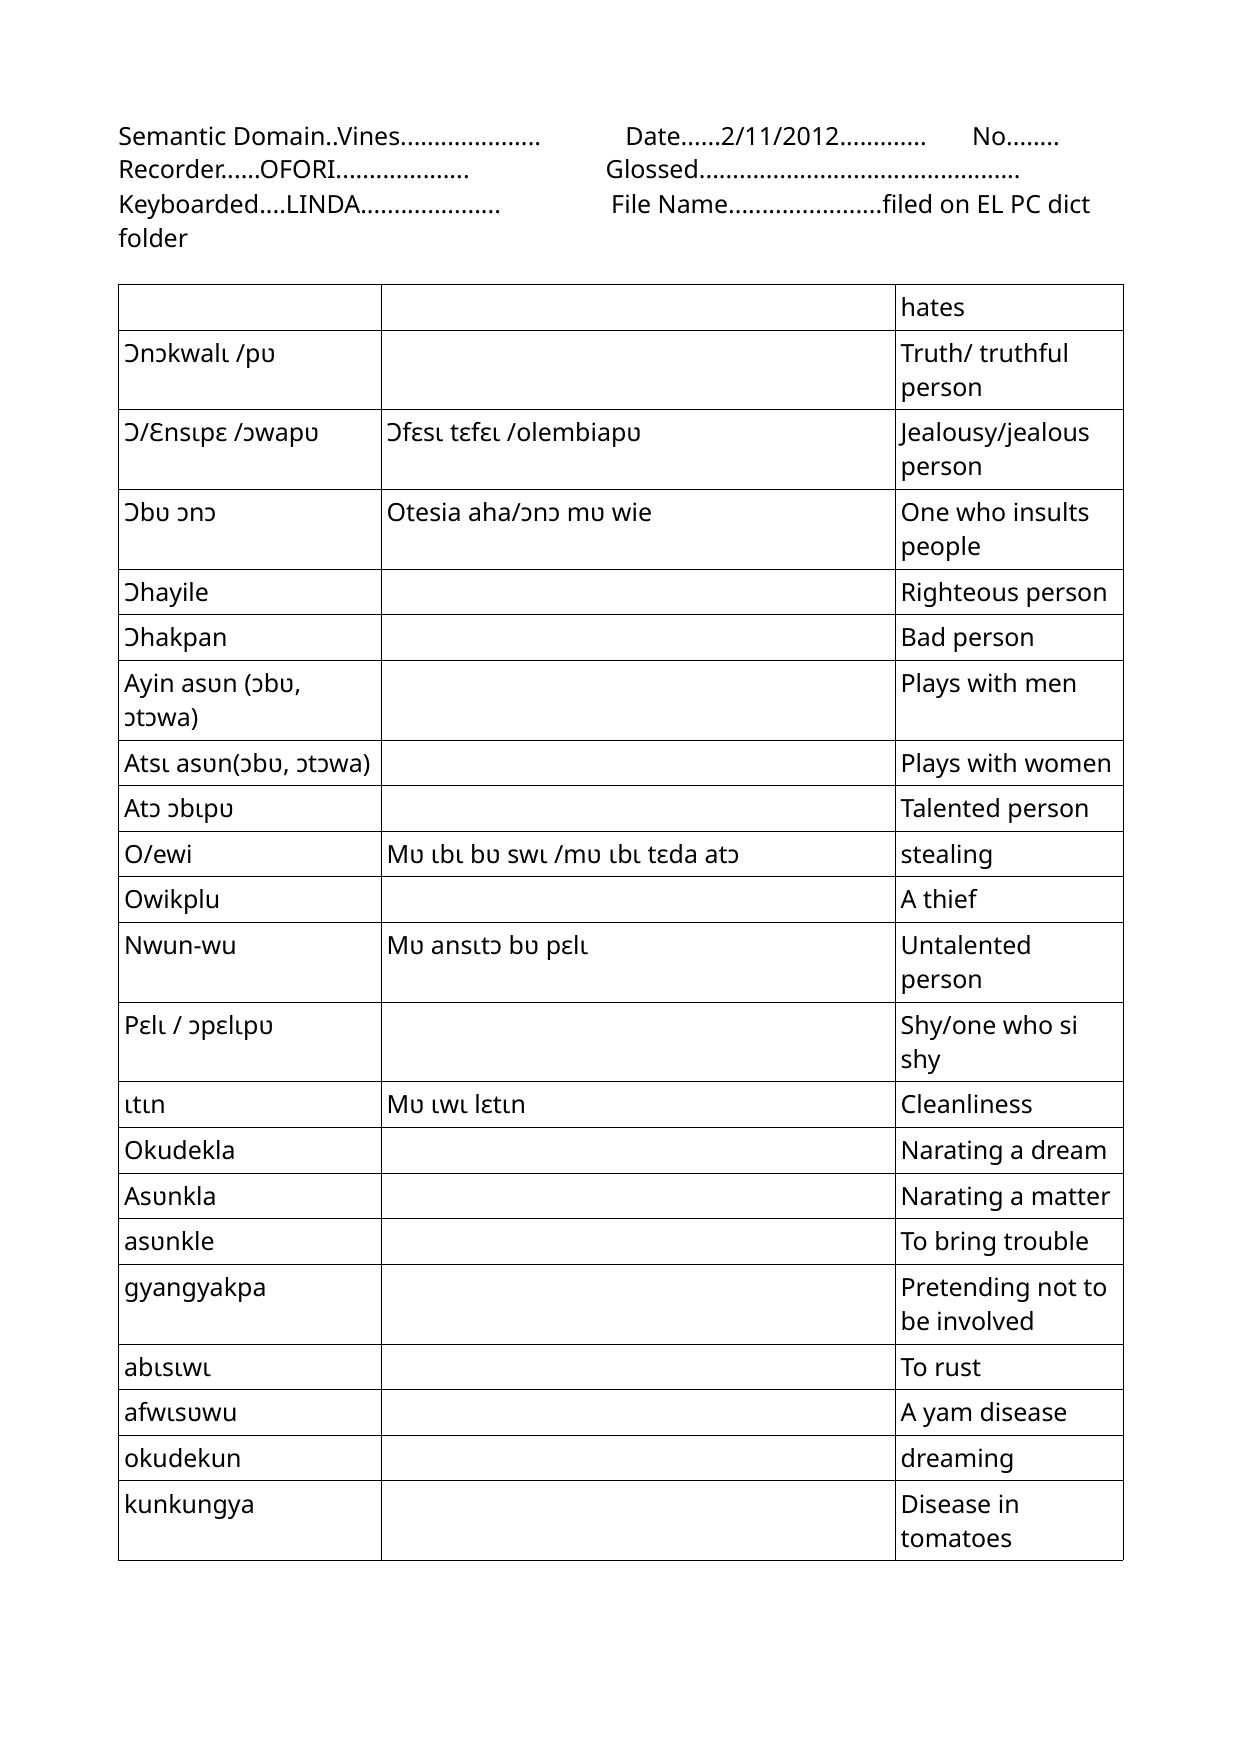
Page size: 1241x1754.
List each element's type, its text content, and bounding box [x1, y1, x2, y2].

table_cell Ɔhayile [119, 570, 381, 614]
table_cell Narating a matter [896, 1174, 1123, 1218]
table_cell Ɔbʋ ɔnɔ [119, 490, 381, 568]
table_cell hates [896, 285, 1123, 329]
table_cell One who insults people [896, 490, 1123, 568]
table_cell abɩsɩwɩ [119, 1345, 381, 1389]
table_cell Otesia aha/ɔnɔ mʋ wie [382, 490, 895, 568]
table_cell Plays with men [896, 661, 1123, 739]
table_cell [382, 331, 895, 409]
table_cell Ɔ/Ɛnsɩpɛ /ɔwapʋ [119, 410, 381, 489]
table_cell Asʋnkla [119, 1174, 381, 1218]
table_cell [382, 1265, 895, 1343]
table_cell [119, 285, 381, 329]
table_cell dreaming [896, 1436, 1123, 1480]
table_cell Mʋ ɩbɩ bʋ swɩ /mʋ ɩbɩ tɛda atɔ [382, 832, 895, 876]
table_cell Shy/one who si shy [896, 1003, 1123, 1081]
table_cell Disease in tomatoes [896, 1481, 1123, 1560]
table_cell Jealousy/jealous person [896, 410, 1123, 489]
table_cell Atɔ ɔbɩpʋ [119, 786, 381, 831]
table_cell [382, 615, 895, 660]
table_cell To bring trouble [896, 1219, 1123, 1264]
table_cell Atsɩ asʋn(ɔbʋ, ɔtɔwa) [119, 741, 381, 785]
table_cell Nwun-wu [119, 923, 381, 1002]
table_cell [382, 285, 895, 329]
table_cell [382, 1345, 895, 1389]
table_cell Righteous person [896, 570, 1123, 614]
table_cell Talented person [896, 786, 1123, 831]
table_cell Mʋ ansɩtɔ bʋ pɛlɩ [382, 923, 895, 1002]
table_cell A yam disease [896, 1390, 1123, 1435]
table_cell [382, 570, 895, 614]
table_cell Ɔnɔkwalɩ /pʋ [119, 331, 381, 409]
table_cell [382, 1128, 895, 1173]
table_cell ɩtɩn [119, 1082, 381, 1127]
table_cell [382, 1436, 895, 1480]
table_cell Pɛlɩ / ɔpɛlɩpʋ [119, 1003, 381, 1081]
table_cell Plays with women [896, 741, 1123, 785]
table_cell O/ewi [119, 832, 381, 876]
table_cell afwɩsʋwu [119, 1390, 381, 1435]
table_cell Owikplu [119, 877, 381, 922]
table_cell okudekun [119, 1436, 381, 1480]
table_cell Mʋ ɩwɩ lɛtɩn [382, 1082, 895, 1127]
table_cell [382, 661, 895, 739]
table_cell Bad person [896, 615, 1123, 660]
table_cell Truth/ truthful person [896, 331, 1123, 409]
table_cell [382, 1219, 895, 1264]
table_cell Ɔhakpan [119, 615, 381, 660]
table_cell [382, 1003, 895, 1081]
table_cell [382, 786, 895, 831]
table_cell Okudekla [119, 1128, 381, 1173]
table_cell gyangyakpa [119, 1265, 381, 1343]
table_cell Cleanliness [896, 1082, 1123, 1127]
table_cell stealing [896, 832, 1123, 876]
table_cell Untalented person [896, 923, 1123, 1002]
table_cell [382, 1390, 895, 1435]
table_cell [382, 1174, 895, 1218]
table_cell Narating a dream [896, 1128, 1123, 1173]
table_cell A thief [896, 877, 1123, 922]
table_cell Ayin asʋn (ɔbʋ, ɔtɔwa) [119, 661, 381, 739]
table_cell Ɔfɛsɩ tɛfɛɩ /olembiapʋ [382, 410, 895, 489]
table_cell [382, 1481, 895, 1560]
table_cell To rust [896, 1345, 1123, 1389]
table_cell asʋnkle [119, 1219, 381, 1264]
table_cell [382, 877, 895, 922]
table_cell [382, 741, 895, 785]
table_cell Pretending not to be involved [896, 1265, 1123, 1343]
table_cell kunkungya [119, 1481, 381, 1560]
